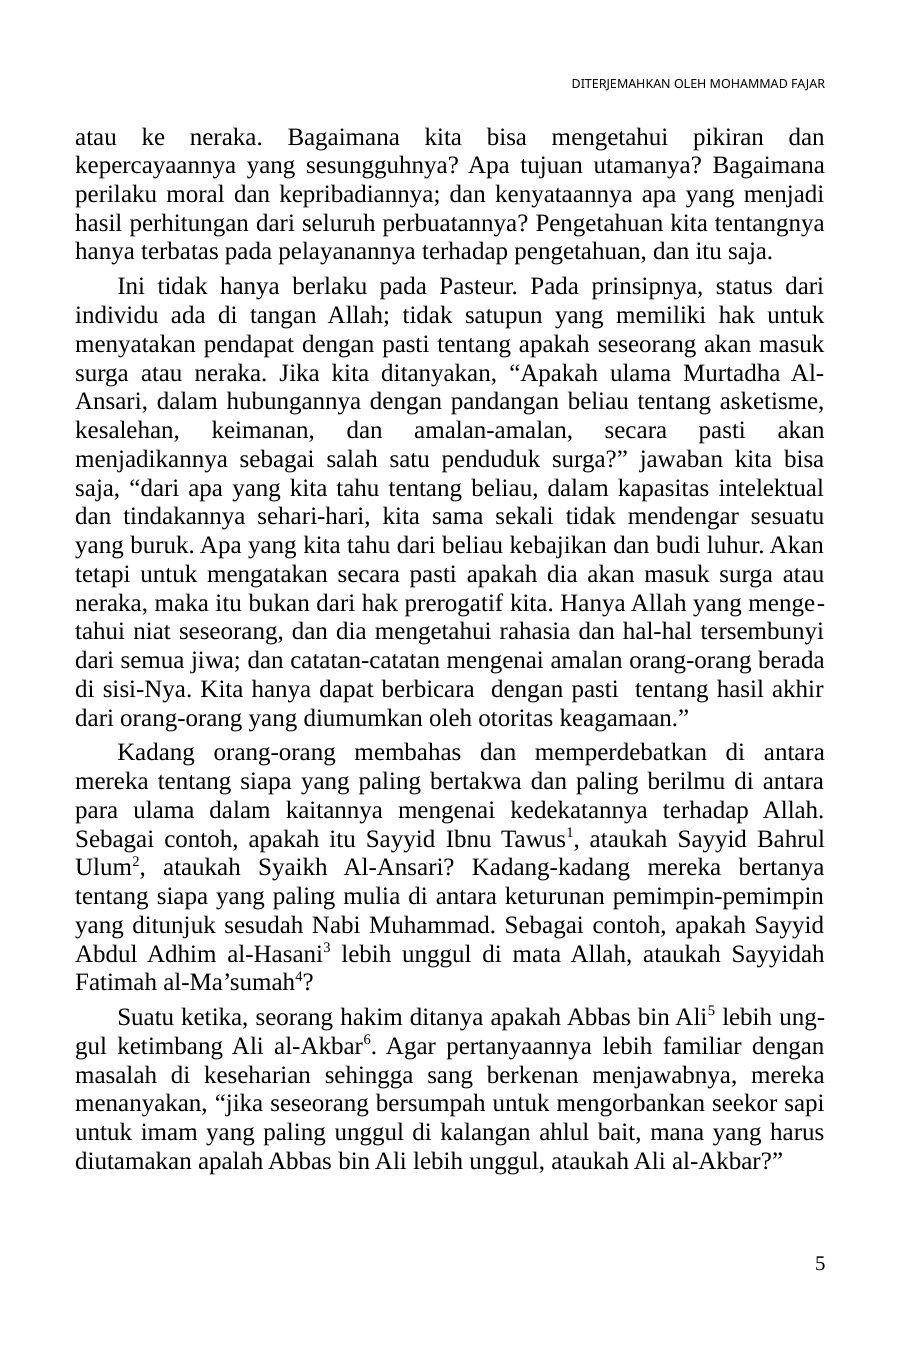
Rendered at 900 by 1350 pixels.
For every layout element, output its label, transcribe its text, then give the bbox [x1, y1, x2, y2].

text Kadang orang-orang membahas dan memperdebatkan di antara mereka tentang siapa yang paling bertakwa dan paling berilmu di antara para ulama dalam kaitannya mengenai kedekatannya terhadap Allah. Sebagai contoh, apakah itu Sayyid Ibnu Tawus, ataukah Sayyid Bahrul Ulum, ataukah Syaikh Al-Ansari? Kadang-kadang mereka bertanya tentang siapa yang paling mulia di antara keturunan pemimpin-pemimpin yang ditunjuk sesudah Nabi Muhammad. Sebagai contoh, apakah Sayyid Abdul Adhim al-Hasani lebih unggul di mata Allah, ataukah Sayyidah Fatimah al-Ma’sumah? [75, 737, 825, 996]
text Ini tidak hanya berlaku pada Pasteur. Pada prinsipnya, status dari individu ada di tangan Allah; tidak satupun yang memiliki hak untuk menyatakan pendapat dengan pasti tentang apakah seseorang akan masuk surga atau neraka. Jika kita ditanyakan, “Apakah ulama Murtadha Al-Ansari, dalam hubungannya dengan pandangan beliau tentang asketisme, kesalehan, keimanan, dan amalan-amalan, secara pasti akan menjadikannya sebagai salah satu penduduk surga?” jawaban kita bisa saja, “dari apa yang kita tahu tentang beliau, dalam kapasitas intelektual dan tindakannya sehari-hari, kita sama sekali tidak mendengar sesuatu yang buruk. Apa yang kita tahu dari beliau kebajikan dan budi luhur. Akan tetapi untuk mengatakan secara pasti apakah dia akan masuk surga atau neraka, maka itu bukan dari hak prerogatif kita. Hanya Allah yang menge­tahui niat seseorang, dan dia mengetahui rahasia dan hal-hal tersembunyi dari semua jiwa; dan catatan-catatan mengenai amalan orang-orang berada di sisi-Nya. Kita hanya dapat berbicara dengan pasti tentang hasil akhir dari orang-orang yang diumumkan oleh otoritas keagamaan.” [75, 271, 825, 731]
text Suatu ketika, seorang hakim ditanya apakah Abbas bin Ali lebih ung­gul ketimbang Ali al-Akbar. Agar pertanyaannya lebih familiar dengan masalah di keseharian sehingga sang berkenan menjawabnya, mereka menanyakan, “jika seseorang bersumpah untuk mengorbankan seekor sapi untuk imam yang paling unggul di kalangan ahlul bait, mana yang harus diutamakan apalah Abbas bin Ali lebih unggul, ataukah Ali al-Akbar?” [75, 1002, 825, 1175]
text atau ke neraka. Bagaimana kita bisa mengetahui pikiran dan kepercayaannya yang sesungguhnya? Apa tujuan utamanya? Bagaimana perilaku moral dan kepribadiannya; dan kenyataannya apa yang menjadi hasil perhitungan dari seluruh perbuatannya? Pengetahuan kita tentangnya hanya terbatas pada pelayanannya terhadap pengetahuan, dan itu saja. [75, 122, 825, 265]
